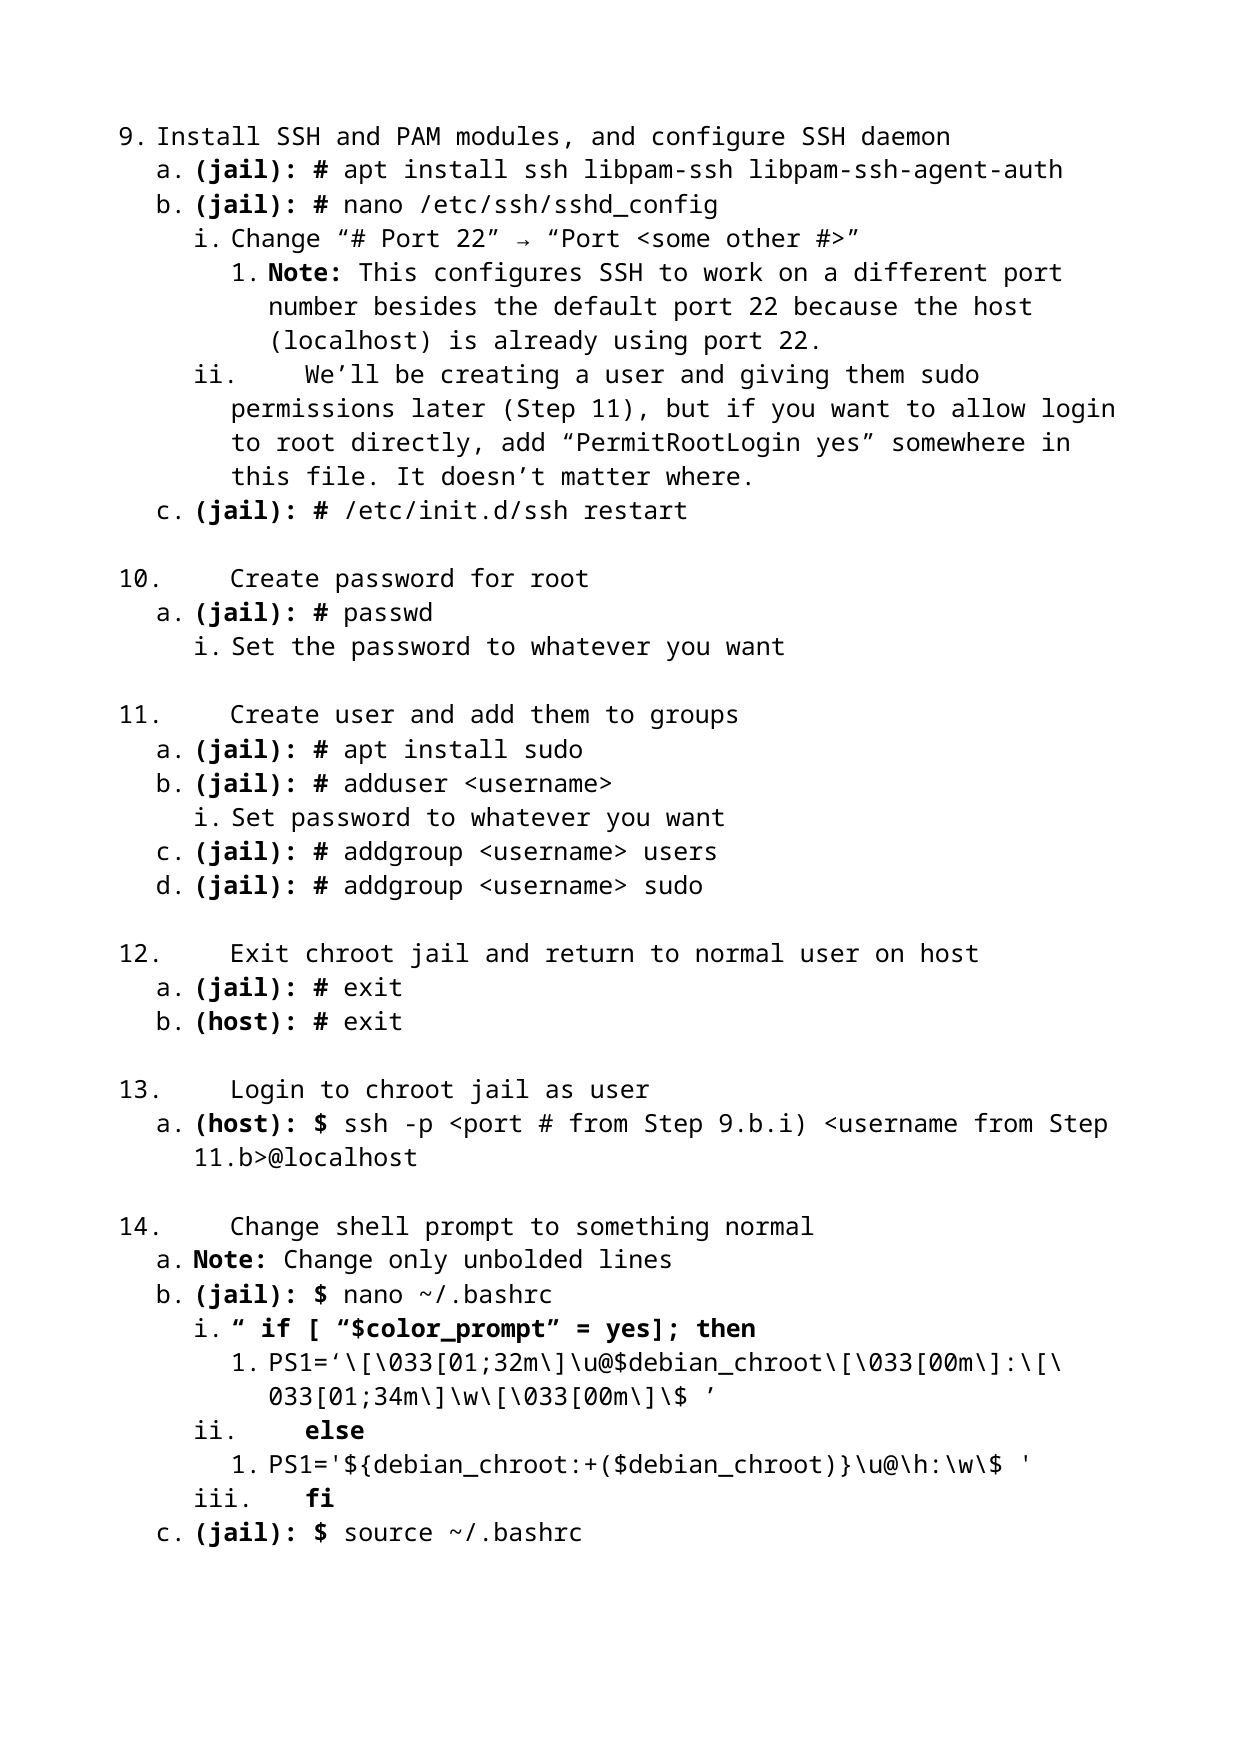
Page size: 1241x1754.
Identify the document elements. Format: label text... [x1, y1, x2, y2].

list “ if [ “$color_prompt” = yes]; then [193, 1310, 1122, 1344]
list (jail): $ source ~/.bashrc [156, 1515, 1122, 1549]
list (jail): # addgroup <username> sudo [156, 867, 1122, 902]
list (jail): # nano /etc/ssh/sshd_config [156, 186, 1122, 220]
list (jail): # exit [156, 970, 1122, 1004]
list (jail): # passwd [156, 595, 1122, 629]
list (jail): # apt install sudo [156, 731, 1122, 765]
list Change “# Port 22” → “Port <some other #>” [193, 220, 1122, 254]
list (host): # exit [156, 1004, 1122, 1038]
list (jail): # /etc/init.d/ssh restart [156, 493, 1122, 527]
list (jail): # adduser <username> [156, 765, 1122, 799]
list else [193, 1412, 1122, 1447]
list Set password to whatever you want [193, 799, 1122, 833]
list Note: Change only unbolded lines [156, 1242, 1122, 1276]
list Exit chroot jail and return to normal user on host [118, 936, 1122, 970]
list Create user and add them to groups [118, 697, 1122, 731]
list Set the password to whatever you want [193, 629, 1122, 663]
list (host): $ ssh -p <port # from Step 9.b.i) <username from Step 11.b>@localhost [156, 1106, 1122, 1174]
list Login to chroot jail as user [118, 1072, 1122, 1106]
list Change shell prompt to something normal [118, 1208, 1122, 1242]
list (jail): $ nano ~/.bashrc [156, 1276, 1122, 1310]
list (jail): # apt install ssh libpam-ssh libpam-ssh-agent-auth [156, 152, 1122, 186]
list PS1=‘\[\033[01;32m\]\u@$debian_chroot\[\033[00m\]:\[\033[01;34m\]\w\[\033[00m\]\$ ’ [231, 1344, 1122, 1412]
list We’ll be creating a user and giving them sudo permissions later (Step 11), but if you want to allow login to root directly, add “PermitRootLogin yes” somewhere in this file. It doesn’t matter where. [193, 357, 1122, 493]
list PS1='${debian_chroot:+($debian_chroot)}\u@\h:\w\$ ' [231, 1447, 1122, 1481]
list Install SSH and PAM modules, and configure SSH daemon [118, 118, 1122, 152]
list Create password for root [118, 561, 1122, 595]
list Note: This configures SSH to work on a different port number besides the default port 22 because the host (localhost) is already using port 22. [231, 254, 1122, 357]
list (jail): # addgroup <username> users [156, 833, 1122, 867]
list fi [193, 1481, 1122, 1515]
